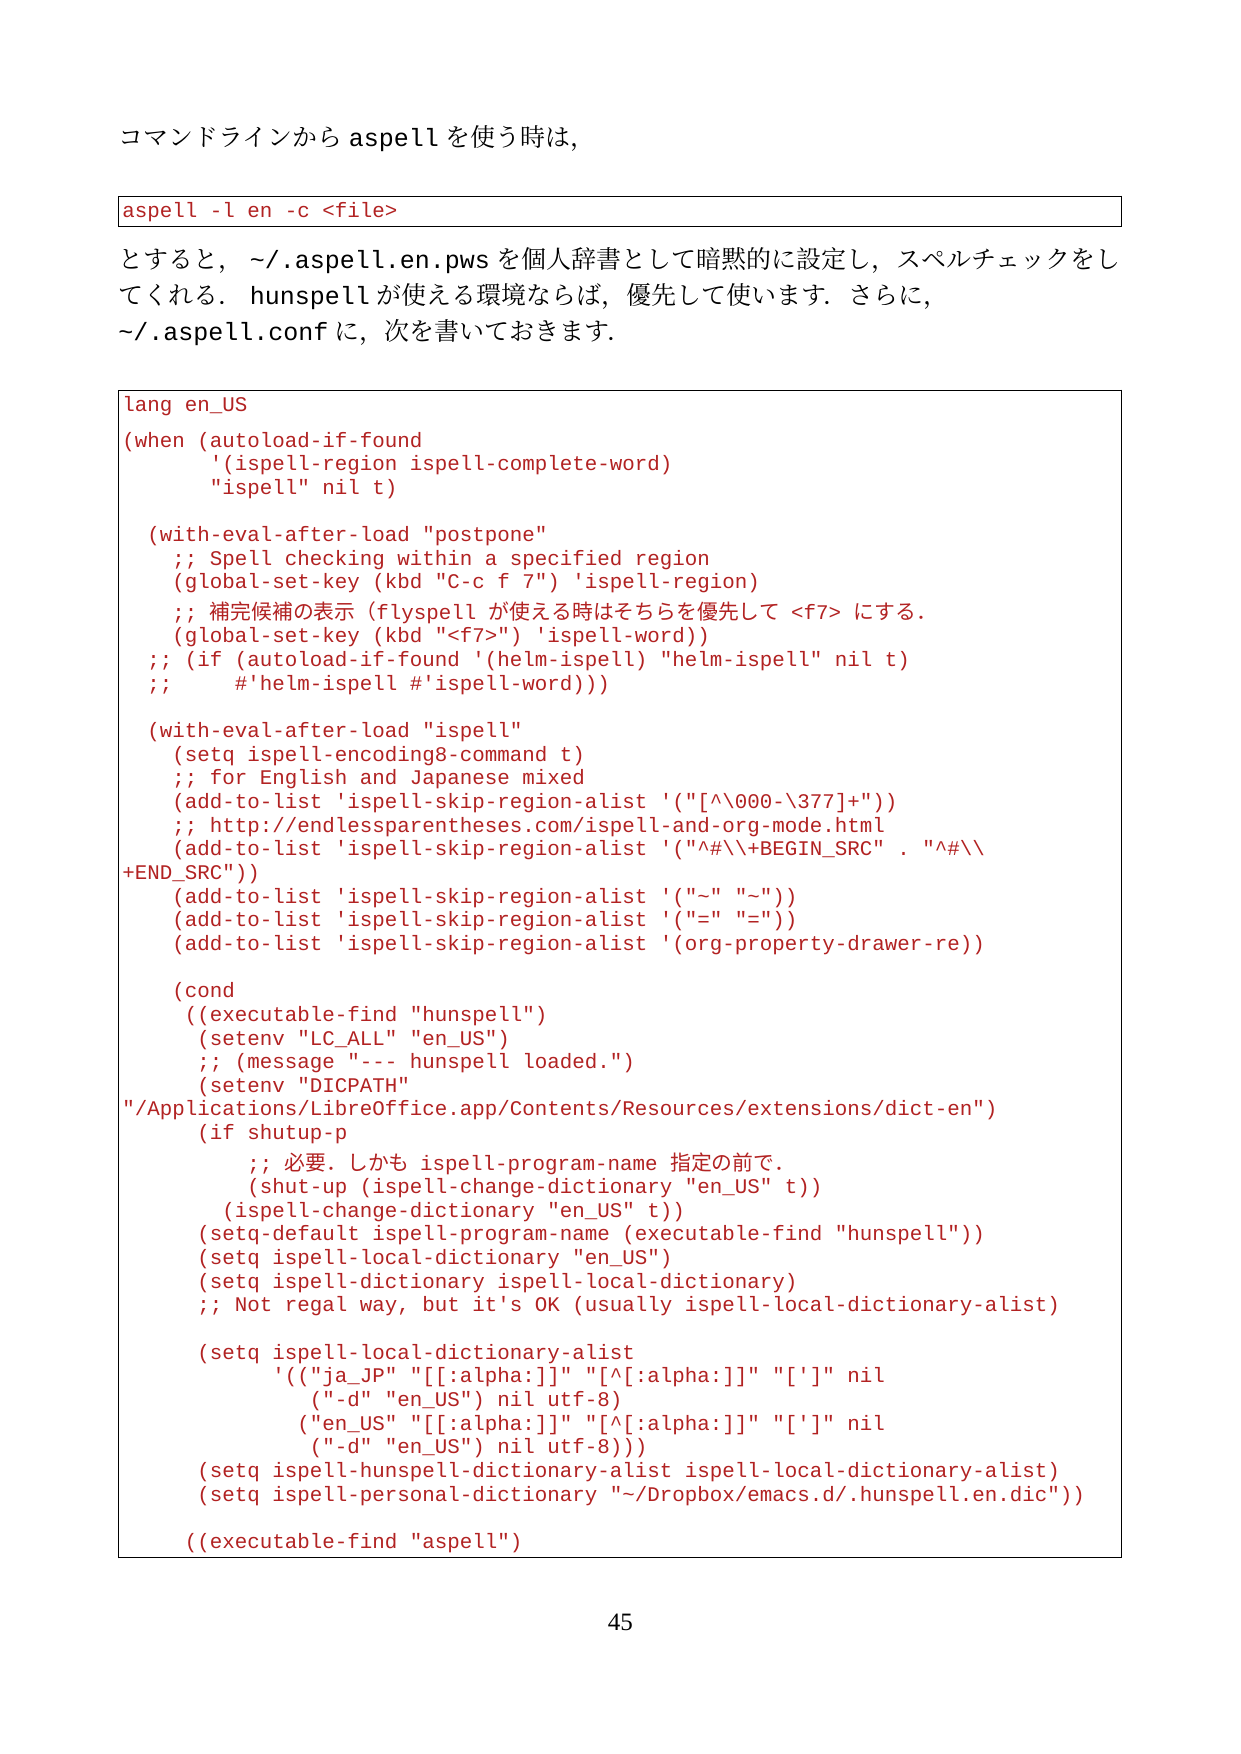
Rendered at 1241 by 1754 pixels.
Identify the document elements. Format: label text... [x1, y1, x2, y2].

text ("-d" "en_US") nil utf-8))) [119, 1432, 1121, 1456]
text (setenv "LC_ALL" "en_US") [119, 1023, 1121, 1047]
text "ispell" nil t) [119, 473, 1121, 497]
text (cond [119, 976, 1121, 1000]
text ("en_US" "[[:alpha:]]" "[^[:alpha:]]" "[']" nil [119, 1409, 1121, 1432]
text ((executable-find "aspell") [119, 1527, 1121, 1557]
text '(ispell-region ispell-complete-word) [119, 449, 1121, 473]
text (shut-up (ispell-change-dictionary "en_US" t)) [119, 1172, 1121, 1196]
text とすると， ~/.aspell.en.pws を個人辞書として暗黙的に設定し，スペルチェックをしてくれる． hunspell が使える環境ならば，優先して使います．さらに， ~/.aspell.conf に，次を書いておきます． [118, 239, 1122, 377]
text lang en_US [119, 391, 1121, 417]
text '(("ja_JP" "[[:alpha:]]" "[^[:alpha:]]" "[']" nil [119, 1361, 1121, 1385]
text (add-to-list 'ispell-skip-region-alist '("[^\000-\377]+")) [119, 787, 1121, 811]
text (add-to-list 'ispell-skip-region-alist '("^#\\+BEGIN_SRC" . "^#\\+END_SRC")) [119, 834, 1121, 882]
text (setq ispell-encoding8-command t) [119, 740, 1121, 763]
text (global-set-key (kbd "C-c f 7") 'ispell-region) [119, 567, 1121, 591]
text (add-to-list 'ispell-skip-region-alist '("~" "~")) [119, 882, 1121, 905]
text (if shutup-p [119, 1118, 1121, 1142]
text ;; 必要．しかも ispell-program-name 指定の前で． [119, 1142, 1121, 1172]
text ;; #'helm-ispell #'ispell-word))) [119, 669, 1121, 692]
text ;; Not regal way, but it's OK (usually ispell-local-dictionary-alist) [119, 1290, 1121, 1314]
text ;; http://endlessparentheses.com/ispell-and-org-mode.html [119, 811, 1121, 834]
text (global-set-key (kbd "<f7>") 'ispell-word)) [119, 622, 1121, 645]
text aspell -l en -c <file> [119, 197, 1121, 226]
text (setq ispell-local-dictionary-alist [119, 1338, 1121, 1361]
text (when (autoload-if-found [119, 426, 1121, 449]
text (with-eval-after-load "postpone" [119, 520, 1121, 544]
text (setq ispell-local-dictionary "en_US") [119, 1243, 1121, 1267]
text (with-eval-after-load "ispell" [119, 716, 1121, 740]
text (setq-default ispell-program-name (executable-find "hunspell")) [119, 1219, 1121, 1243]
text (setenv "DICPATH" "/Applications/LibreOffice.app/Contents/Resources/extensions/dict-en") [119, 1071, 1121, 1118]
text (setq ispell-personal-dictionary "~/Dropbox/emacs.d/.hunspell.en.dic")) [119, 1479, 1121, 1503]
text ;; (if (autoload-if-found '(helm-ispell) "helm-ispell" nil t) [119, 645, 1121, 669]
text ((executable-find "hunspell") [119, 1000, 1121, 1023]
text ("-d" "en_US") nil utf-8) [119, 1385, 1121, 1409]
text (setq ispell-hunspell-dictionary-alist ispell-local-dictionary-alist) [119, 1456, 1121, 1479]
text ;; 補完候補の表示（flyspell が使える時はそちらを優先して <f7> にする． [119, 591, 1121, 622]
text ;; Spell checking within a specified region [119, 544, 1121, 567]
text ;; for English and Japanese mixed [119, 763, 1121, 787]
text (add-to-list 'ispell-skip-region-alist '("=" "=")) [119, 905, 1121, 929]
text (ispell-change-dictionary "en_US" t)) [119, 1196, 1121, 1219]
text (add-to-list 'ispell-skip-region-alist '(org-property-drawer-re)) [119, 929, 1121, 953]
text (setq ispell-dictionary ispell-local-dictionary) [119, 1267, 1121, 1290]
text コマンドラインから aspell を使う時は， [118, 118, 1122, 183]
text ;; (message "--- hunspell loaded.") [119, 1047, 1121, 1071]
